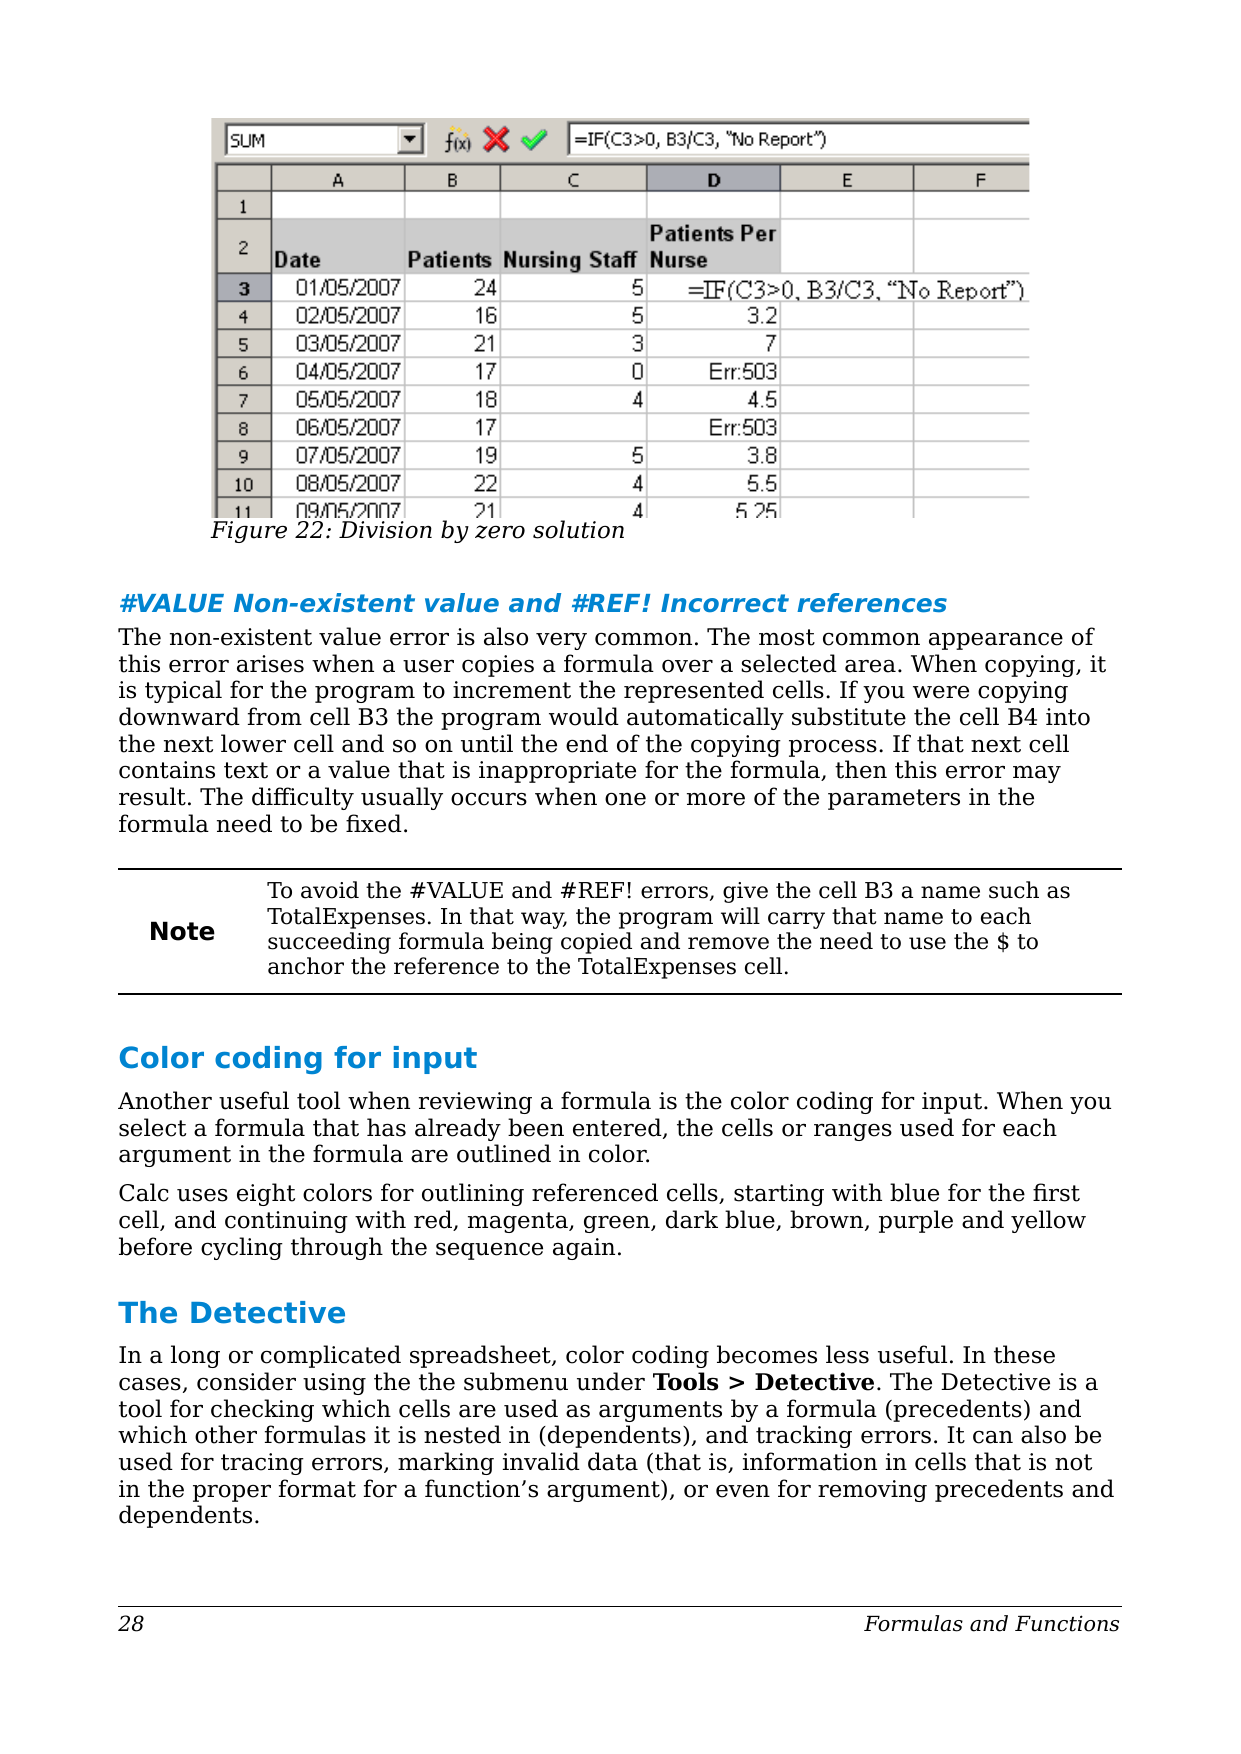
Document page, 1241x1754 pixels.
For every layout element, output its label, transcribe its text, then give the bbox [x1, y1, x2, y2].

subtitle Color coding for input [118, 1042, 1122, 1076]
text In a long or complicated spreadsheet, color coding becomes less useful. In these cases, consider using the the submenu under Tools > Detective. The Detective is a tool for checking which cells are used as arguments by a formula (precedents) and which other formulas it is nested in (dependents), and tracking errors. It can also be used for tracing errors, marking invalid data (that is, information in cells that is not in the proper format for a function’s argument), or even for removing precedents and dependents. [118, 1342, 1122, 1529]
table_header To avoid the #VALUE and #REF! errors, give the cell B3 a name such as TotalExpenses. In that way, the program will carry that name to each succeeding formula being copied and remove the need to use the $ to anchor the reference to the TotalExpenses cell. [246, 870, 1122, 993]
text The non-existent value error is also very common. The most common appearance of this error arises when a user copies a formula over a selected area. When copying, it is typical for the program to increment the represented cells. If you were copying downward from cell B3 the program would automatically substitute the cell B4 into the next lower cell and so on until the end of the copying process. If that next cell contains text or a value that is inappropriate for the formula, then this error may result. The difficulty usually occurs when one or more of the parameters in the formula need to be fixed. [118, 624, 1122, 837]
text Another useful tool when reviewing a formula is the color coding for input. When you select a formula that has already been entered, the cells or ranges used for each argument in the formula are outlined in color. [118, 1088, 1122, 1168]
table_header Note [118, 870, 246, 993]
text Figure 22: Division by zero solution [211, 518, 1029, 544]
subtitle #VALUE Non-existent value and #REF! Incorrect references [118, 589, 1122, 618]
subtitle The Detective [118, 1296, 1122, 1330]
text Calc uses eight colors for outlining referenced cells, starting with blue for the first cell, and continuing with red, magenta, green, dark blue, brown, purple and yellow before cycling through the sequence again. [118, 1181, 1122, 1261]
picture [210, 118, 1030, 518]
